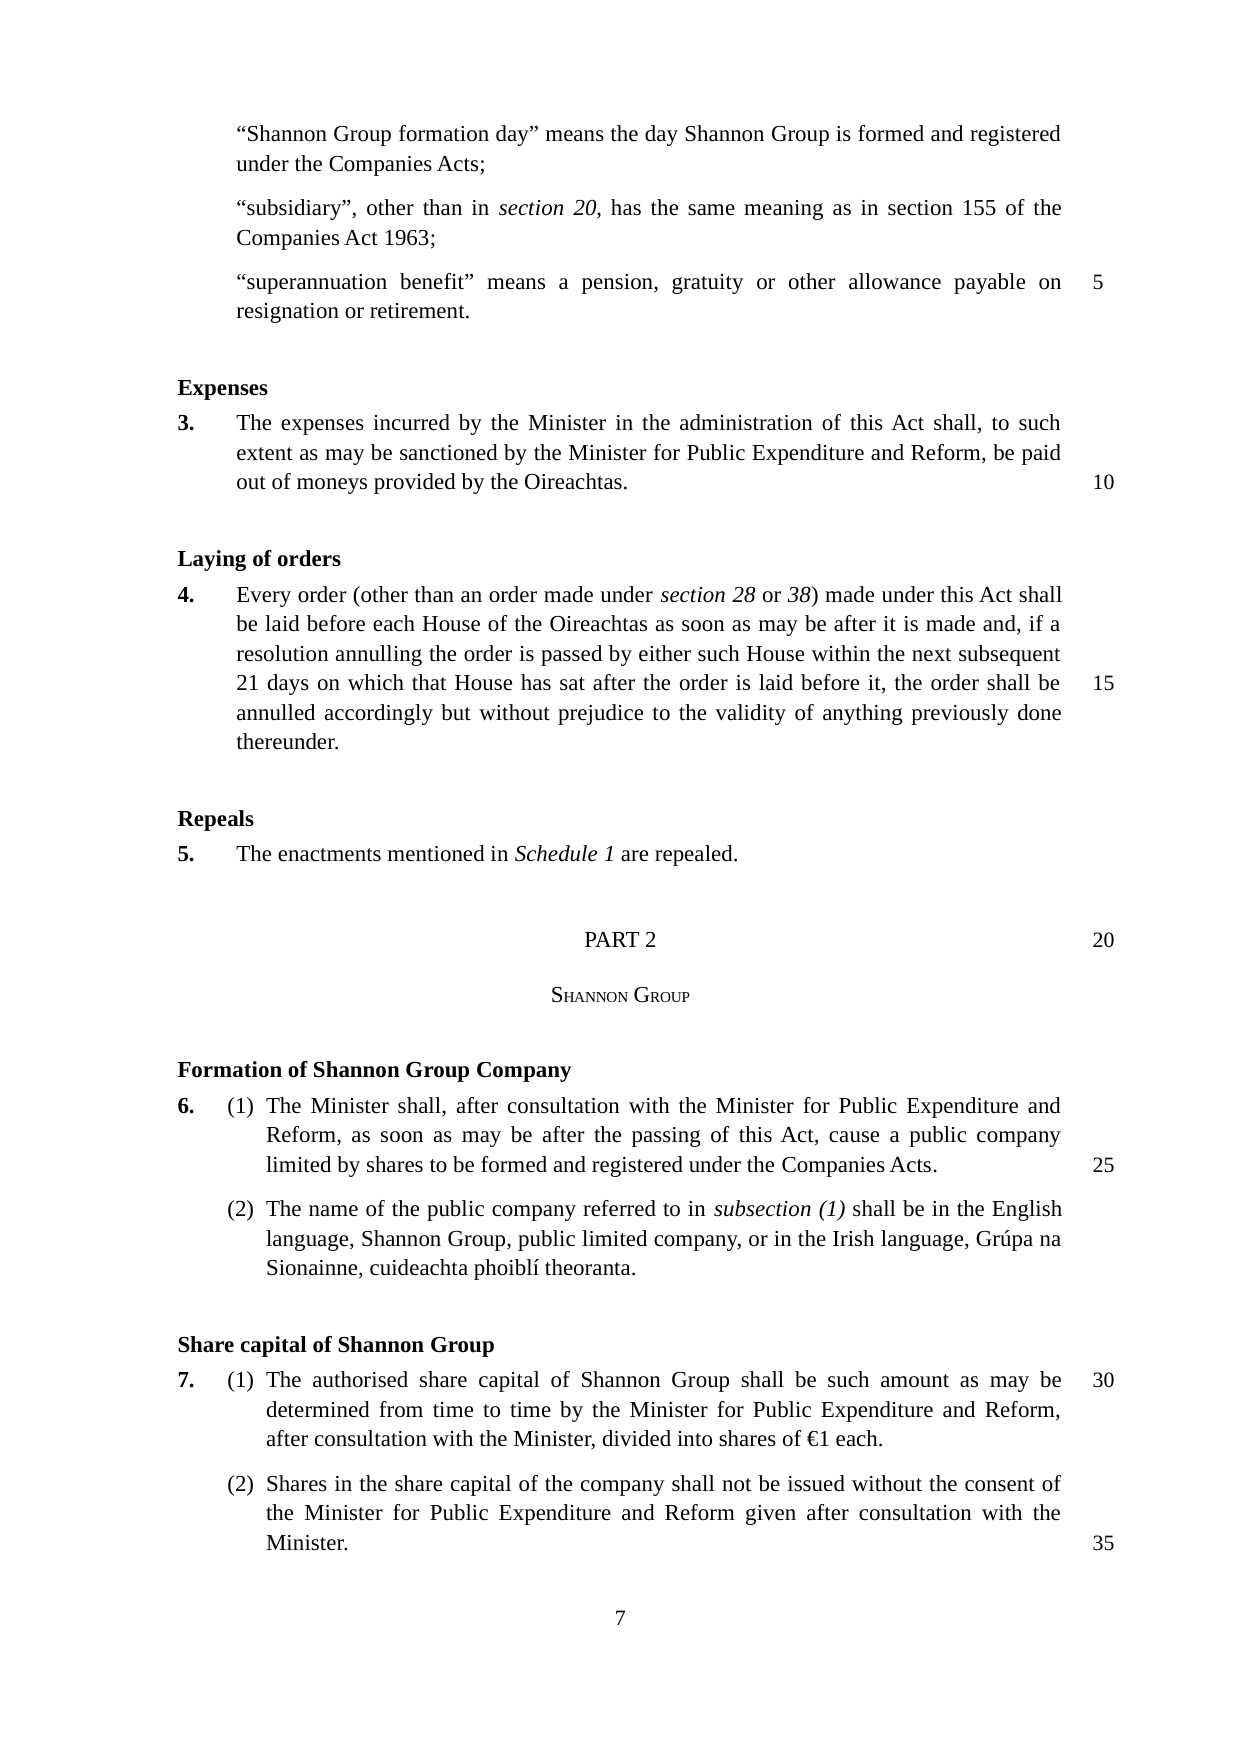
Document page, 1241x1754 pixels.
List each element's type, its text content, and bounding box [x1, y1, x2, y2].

text Laying of orders [177, 543, 1063, 572]
title Shannon Group [177, 982, 1063, 1007]
text 5. The enactments mentioned in Schedule 1 are repealed. [177, 838, 1063, 867]
text 3. The expenses incurred by the Minister in the administration of this Act shall, to such extent as may be sanctioned by the Minister for Public Expenditure and Reform, be paid out of moneys provided by the Oireachtas. [177, 407, 1063, 496]
text “subsidiary”, other than in section 20, has the same meaning as in section 155 of the Companies Act 1963; [177, 192, 1063, 251]
text Share capital of Shannon Group [177, 1329, 1063, 1358]
text (2) The name of the public company referred to in subsection (1) shall be in the English language, Shannon Group, public limited company, or in the Irish language, Grúpa na Sionainne, cuideachta phoiblí theoranta. [177, 1193, 1063, 1281]
text 7. (1) The authorised share capital of Shannon Group shall be such amount as may be determined from time to time by the Minister for Public Expenditure and Reform, after consultation with the Minister, divided into shares of €1 each. [177, 1364, 1063, 1453]
text “superannuation benefit” means a pension, gratuity or other allowance payable on resignation or retirement. [177, 266, 1063, 324]
text Expenses [177, 372, 1063, 401]
text “Shannon Group formation day” means the day Shannon Group is formed and registered under the Companies Acts; [177, 118, 1063, 177]
text 6. (1) The Minister shall, after consultation with the Minister for Public Expenditure and Reform, as soon as may be after the passing of this Act, cause a public company limited by shares to be formed and registered under the Companies Acts. [177, 1090, 1063, 1178]
text Repeals [177, 803, 1063, 832]
text (2) Shares in the share capital of the company shall not be issued without the consent of the Minister for Public Expenditure and Reform given after consultation with the Minister. [177, 1467, 1063, 1556]
text 4. Every order (other than an order made under section 28 or 38) made under this Act shall be laid before each House of the Oireachtas as soon as may be after it is made and, if a resolution annulling the order is passed by either such House within the next subsequent 21 days on which that House has sat after the order is laid before it, the order shall be annulled accordingly but without prejudice to the validity of anything previously done thereunder. [177, 578, 1063, 755]
text Formation of Shannon Group Company [177, 1054, 1063, 1084]
text PART 2 [177, 927, 1063, 952]
